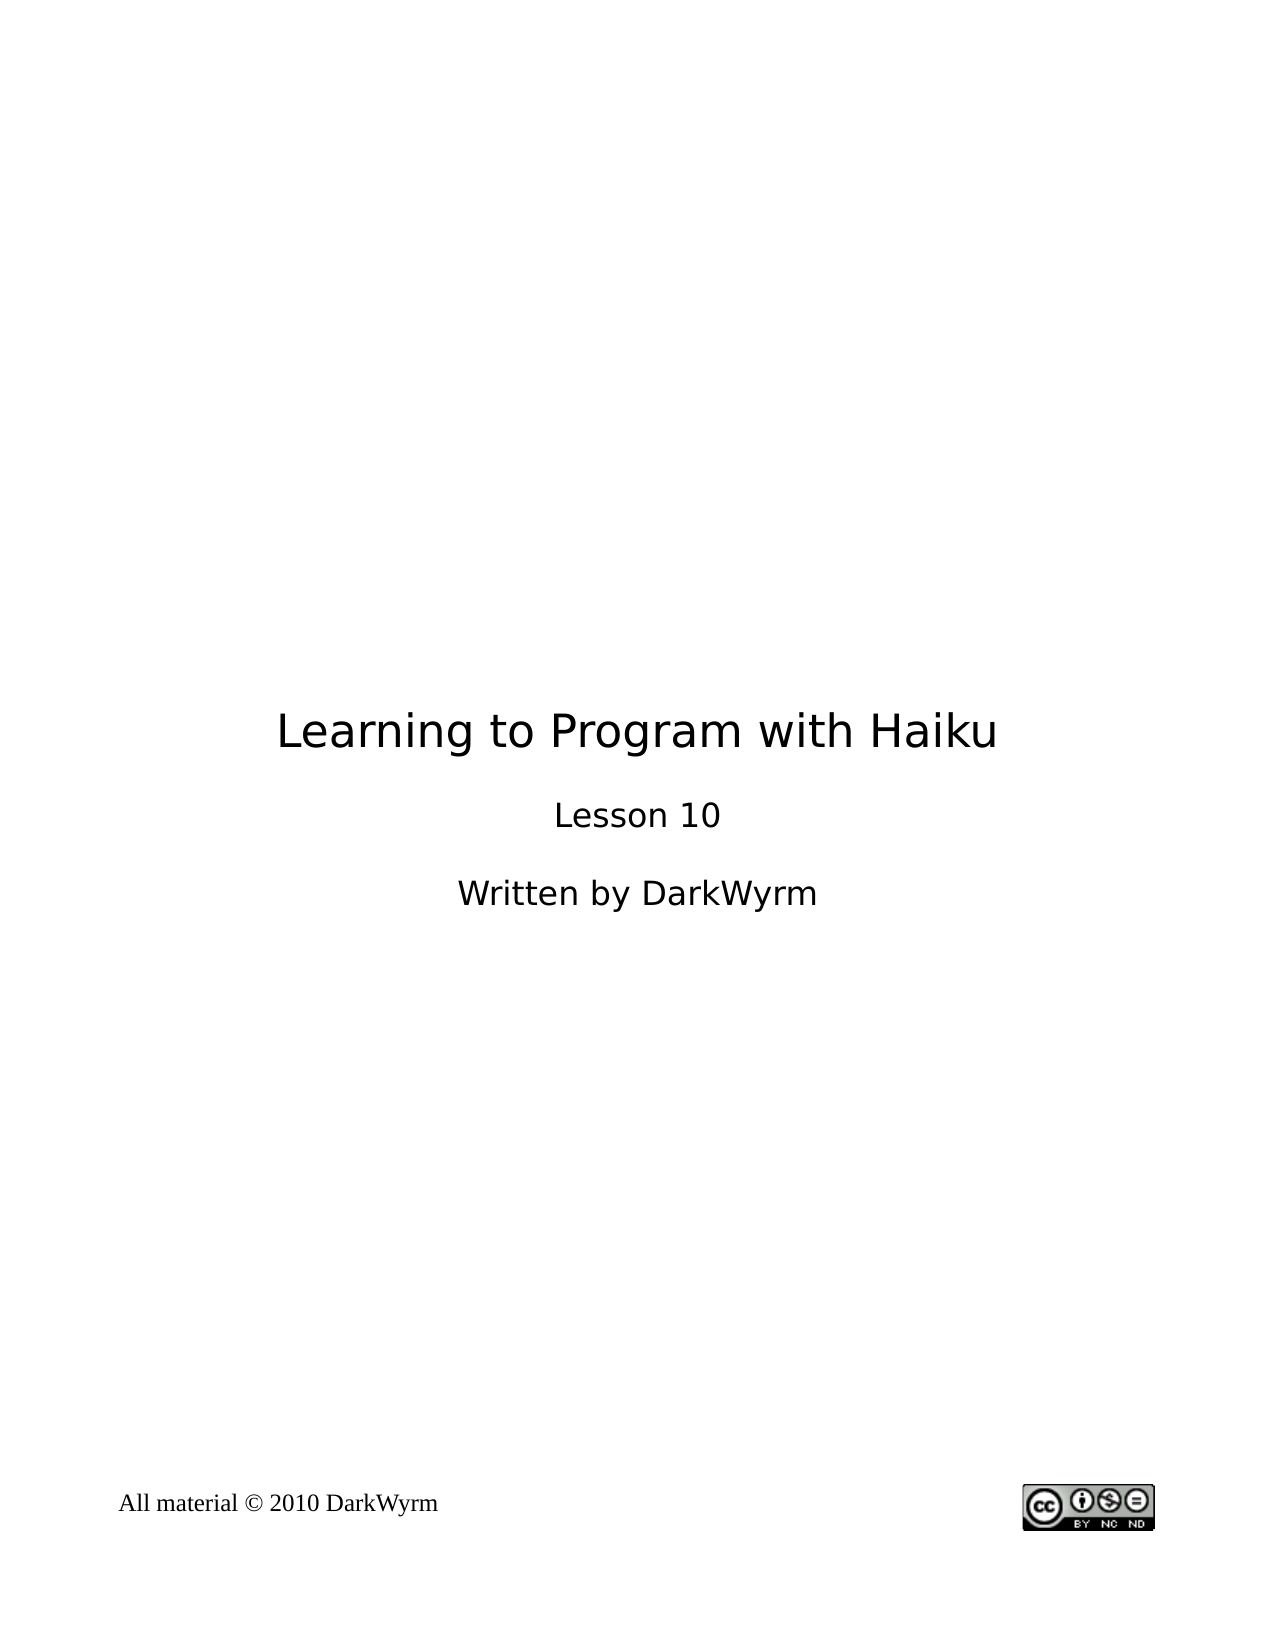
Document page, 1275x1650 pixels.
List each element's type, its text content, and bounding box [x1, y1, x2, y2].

text Lesson 10 [118, 797, 1157, 836]
text Written by DarkWyrm [118, 875, 1157, 913]
text All material © 2010 DarkWyrm [118, 1488, 1022, 1517]
picture [1022, 1484, 1155, 1531]
text Learning to Program with Haiku [118, 705, 1157, 758]
